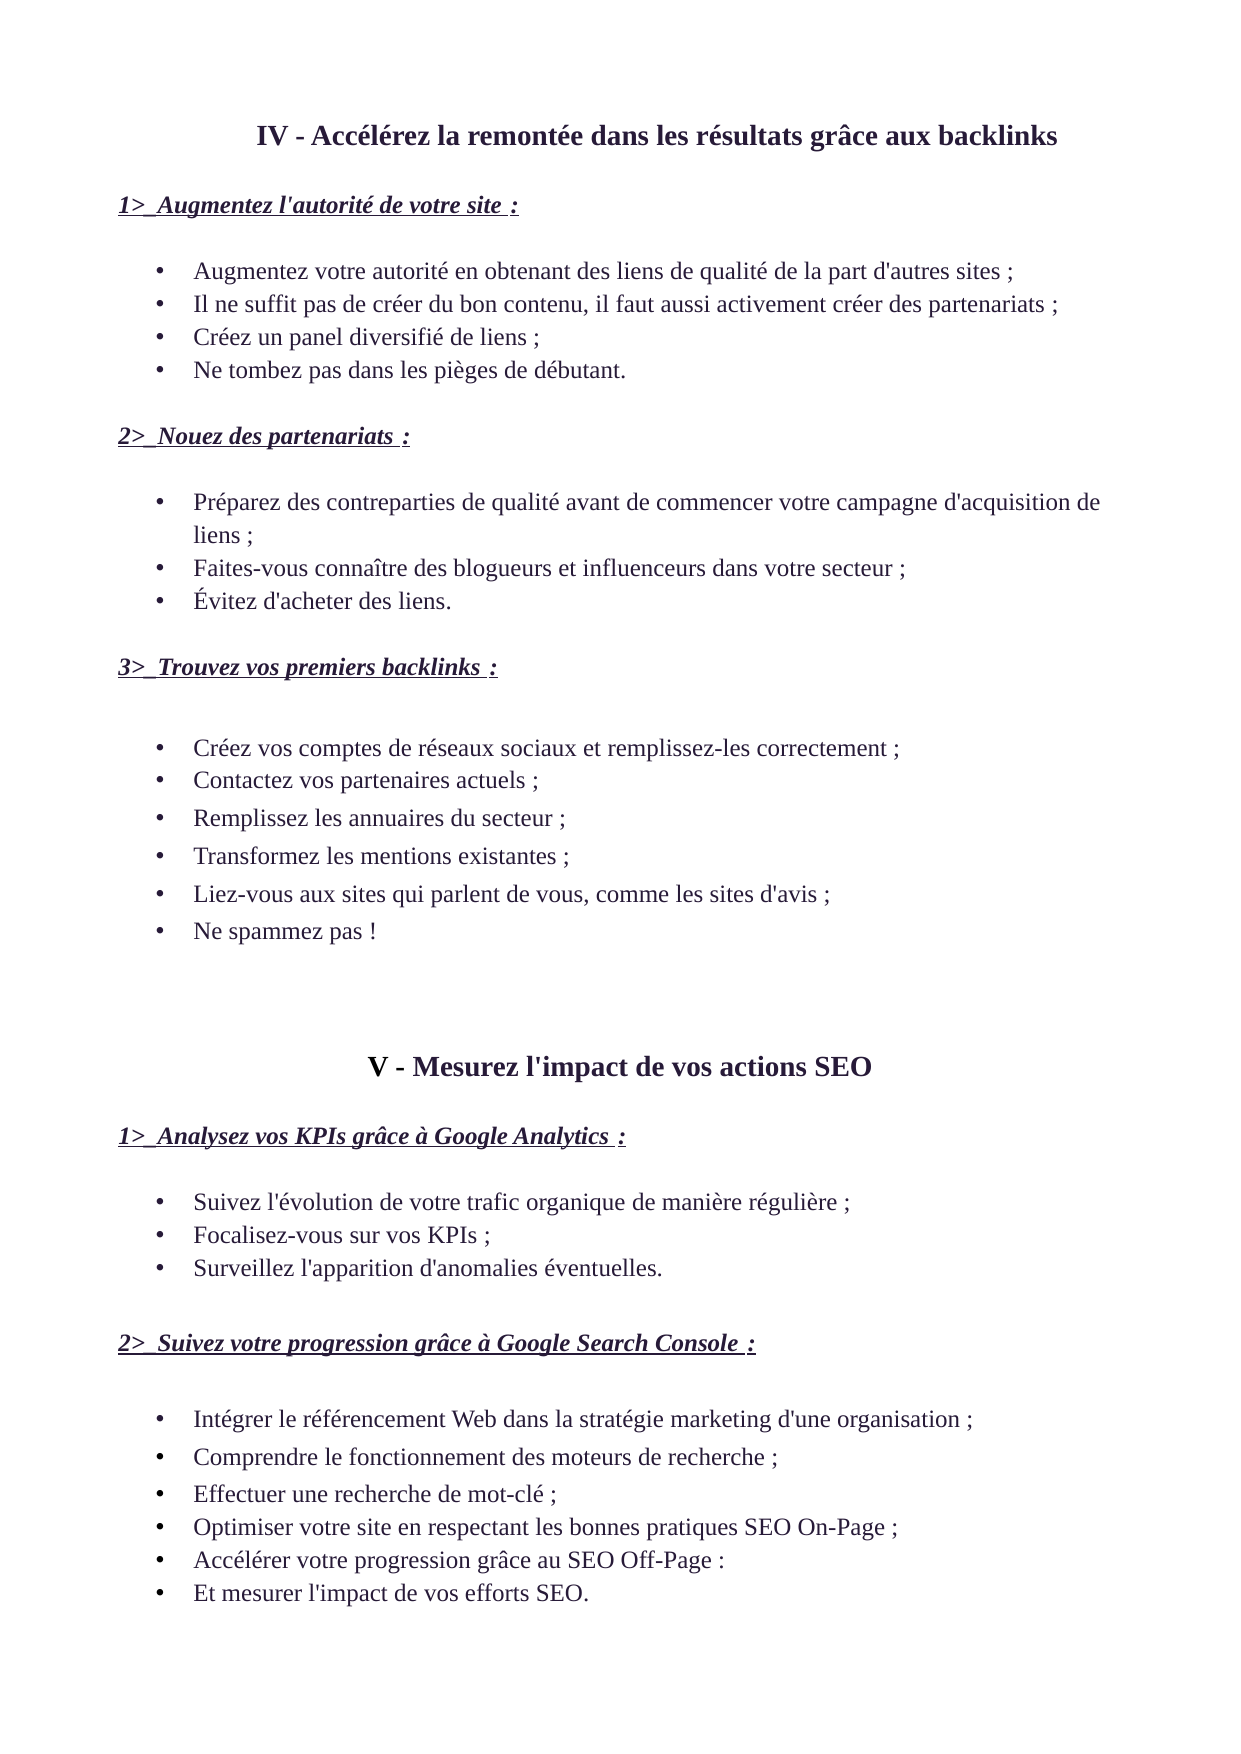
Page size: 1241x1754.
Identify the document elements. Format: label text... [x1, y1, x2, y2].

text 1>_Augmentez l'autorité de votre site : [118, 190, 1122, 218]
list Et mesurer l'impact de vos efforts SEO. [156, 1578, 1122, 1607]
list Faites-vous connaître des blogueurs et influenceurs dans votre secteur ; [156, 553, 1122, 582]
list Suivez l'évolution de votre trafic organique de manière régulière ; [156, 1187, 1122, 1216]
list Préparez des contreparties de qualité avant de commencer votre campagne d'acquisition de liens ; [156, 487, 1122, 549]
list Effectuer une recherche de mot-clé ; [156, 1479, 1122, 1508]
list Focalisez-vous sur vos KPIs ; [156, 1220, 1122, 1249]
list Ne tombez pas dans les pièges de débutant. [156, 355, 1122, 383]
list Contactez vos partenaires actuels ; [156, 766, 1122, 794]
list Il ne suffit pas de créer du bon contenu, il faut aussi activement créer des partenariats ; [156, 289, 1122, 317]
list Comprendre le fonctionnement des moteurs de recherche ; [156, 1442, 1122, 1470]
list Accélérer votre progression grâce au SEO Off-Page : [156, 1545, 1122, 1574]
list IV - Accélérez la remontée dans les résultats grâce aux backlinks [118, 118, 1122, 152]
list Créez un panel diversifié de liens ; [156, 322, 1122, 351]
list Évitez d'acheter des liens. [156, 586, 1122, 615]
list Transformez les mentions existantes ; [156, 841, 1122, 870]
text 2>_Nouez des partenariats : [118, 421, 1122, 449]
list Liez-vous aux sites qui parlent de vous, comme les sites d'avis ; [156, 879, 1122, 907]
text V - Mesurez l'impact de vos actions SEO [118, 1049, 1122, 1083]
list Augmentez votre autorité en obtenant des liens de qualité de la part d'autres sites ; [156, 256, 1122, 284]
text 1>_Analysez vos KPIs grâce à Google Analytics : [118, 1121, 1122, 1150]
list Ne spammez pas ! [156, 916, 1122, 945]
list Surveillez l'apparition d'anomalies éventuelles. [156, 1253, 1122, 1282]
list Créez vos comptes de réseaux sociaux et remplissez-les correctement ; [156, 733, 1122, 761]
list Remplissez les annuaires du secteur ; [156, 803, 1122, 832]
list Intégrer le référencement Web dans la stratégie marketing d'une organisation ; [156, 1404, 1122, 1433]
list Optimiser votre site en respectant les bonnes pratiques SEO On-Page ; [156, 1512, 1122, 1541]
subtitle 3>_Trouvez vos premiers backlinks : [118, 652, 1122, 681]
text 2>_Suivez votre progression grâce à Google Search Console : [118, 1328, 1122, 1357]
